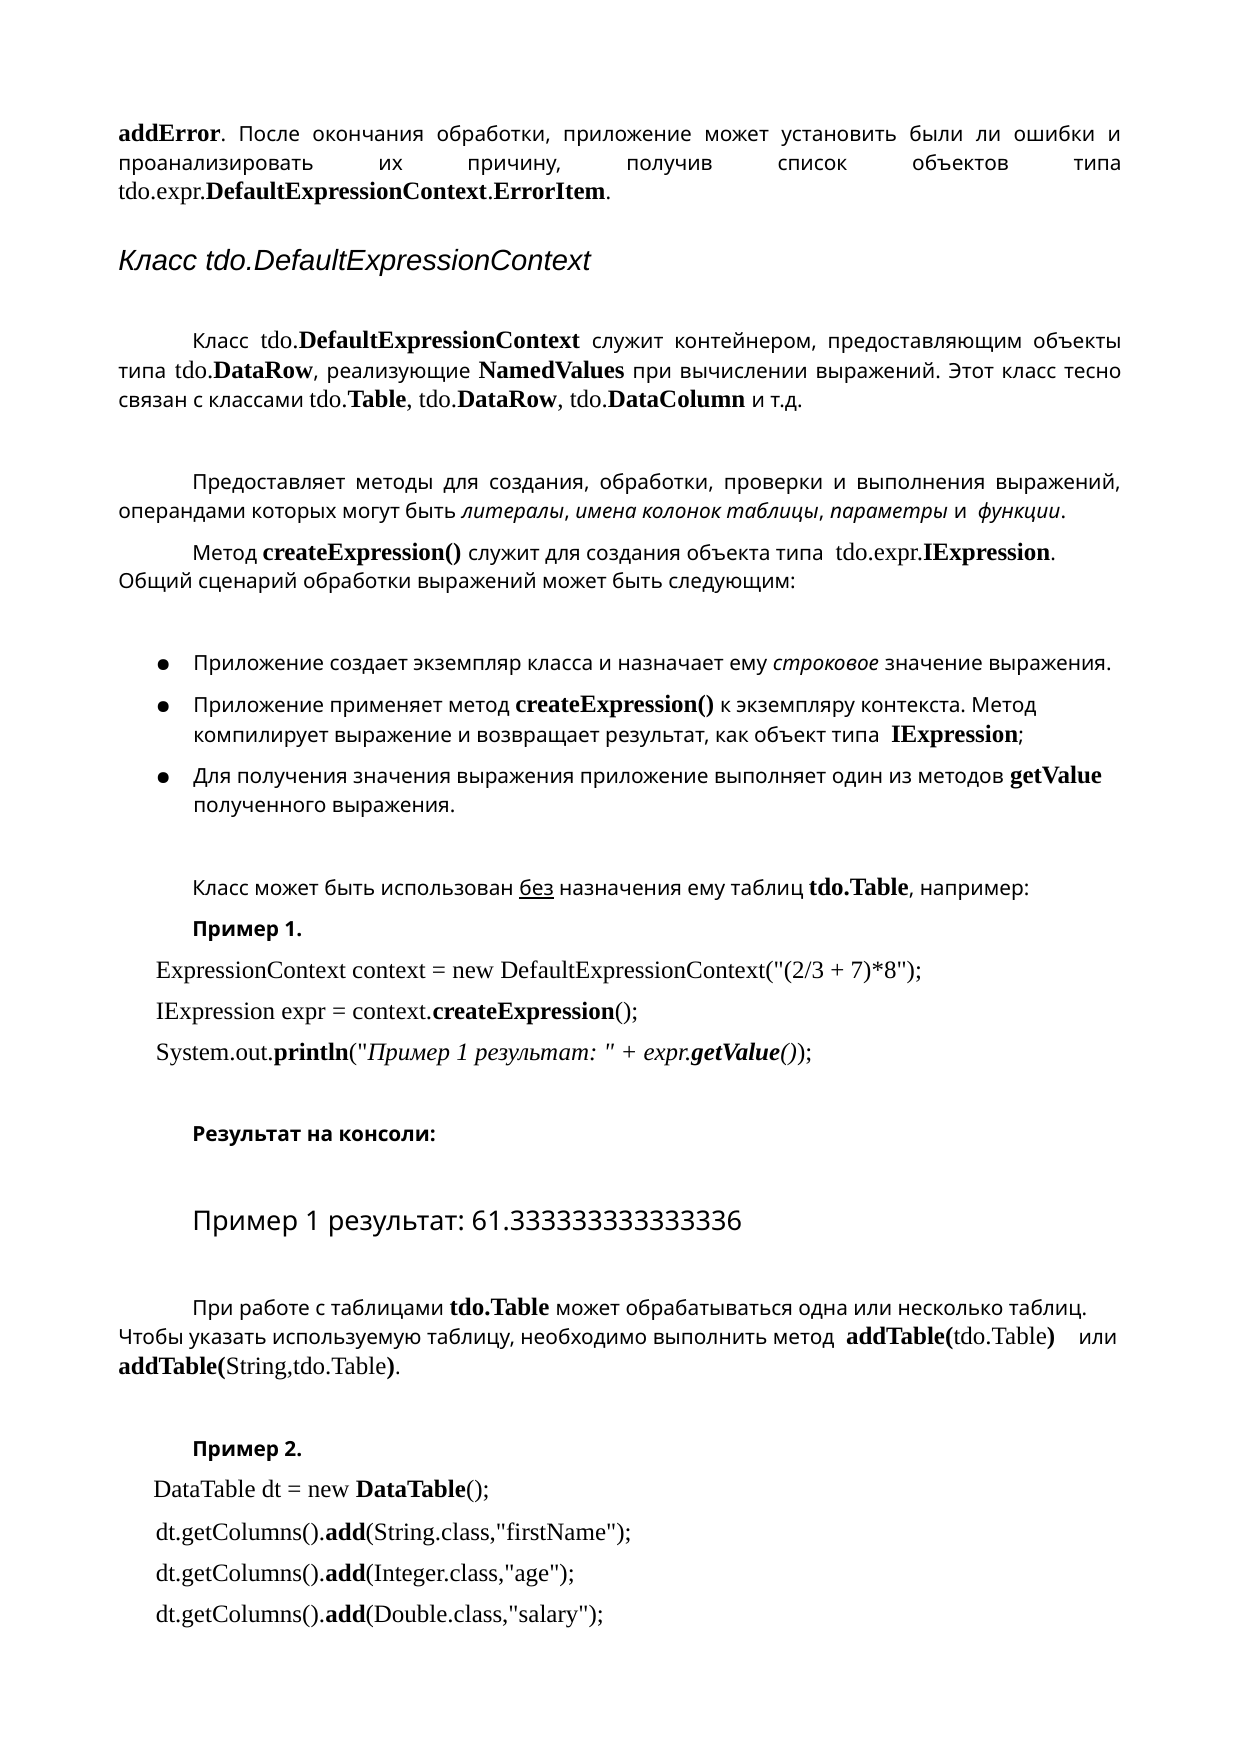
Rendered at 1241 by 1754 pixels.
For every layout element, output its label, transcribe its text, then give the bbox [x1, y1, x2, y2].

text IExpression expr = context.createExpression(); [118, 996, 1122, 1025]
text dt.getColumns().add(Integer.class,"age"); [118, 1558, 1122, 1587]
list Для получения значения выражения приложение выполняет один из методов getValue полученного выражения. [156, 761, 1122, 818]
text Пример 1. [118, 914, 1122, 942]
text Предоставляет методы для создания, обработки, проверки и выполнения выражений, операндами которых могут быть литералы, имена колонок таблицы, параметры и функции. [118, 467, 1122, 524]
text Класс tdo.DefaultExpressionContext служит контейнером, предоставляющим объекты типа tdo.DataRow, реализующие NamedValues при вычислении выражений. Этот класс тесно связан с классами tdo.Table, tdo.DataRow, tdo.DataColumn и т.д. [118, 326, 1122, 414]
text Метод createExpression() служит для создания объекта типа tdo.expr.IExpression. Общий сценарий обработки выражений может быть следующим: [118, 537, 1122, 595]
subtitle Класс tdo.DefaultExpressionContext [118, 243, 1122, 277]
text Пример 1 результат: 61.333333333333336 [118, 1201, 1122, 1238]
text addError. После окончания обработки, приложение может установить были ли ошибки и проанализировать их причину, получив список объектов типа tdo.expr.DefaultExpressionContext.ErrorItem. [118, 118, 1122, 206]
text Пример 2. [118, 1434, 1122, 1462]
text Класс может быть использован без назначения ему таблиц tdo.Table, например: [118, 872, 1122, 901]
text DataTable dt = new DataTable(); [118, 1474, 1122, 1504]
text ExpressionContext context = new DefaultExpressionContext("(2/3 + 7)*8"); [118, 955, 1122, 984]
text dt.getColumns().add(Double.class,"salary"); [118, 1599, 1122, 1628]
list Приложение создает экземпляр класса и назначает ему строковое значение выражения. [156, 648, 1122, 677]
text При работе с таблицами tdo.Table может обрабатываться одна или несколько таблиц. Чтобы указать используемую таблицу, необходимо выполнить метод addTable(tdo.Table) или addTable(String,tdo.Table). [118, 1292, 1122, 1380]
text System.out.println("Пример 1 результат: " + expr.getValue()); [118, 1037, 1122, 1066]
text Результат на консоли: [118, 1119, 1122, 1148]
text dt.getColumns().add(String.class,"firstName"); [118, 1517, 1122, 1545]
list Приложение применяет метод createExpression() к экземпляру контекста. Метод компилирует выражение и возвращает результат, как объект типа IExpression; [156, 689, 1122, 748]
